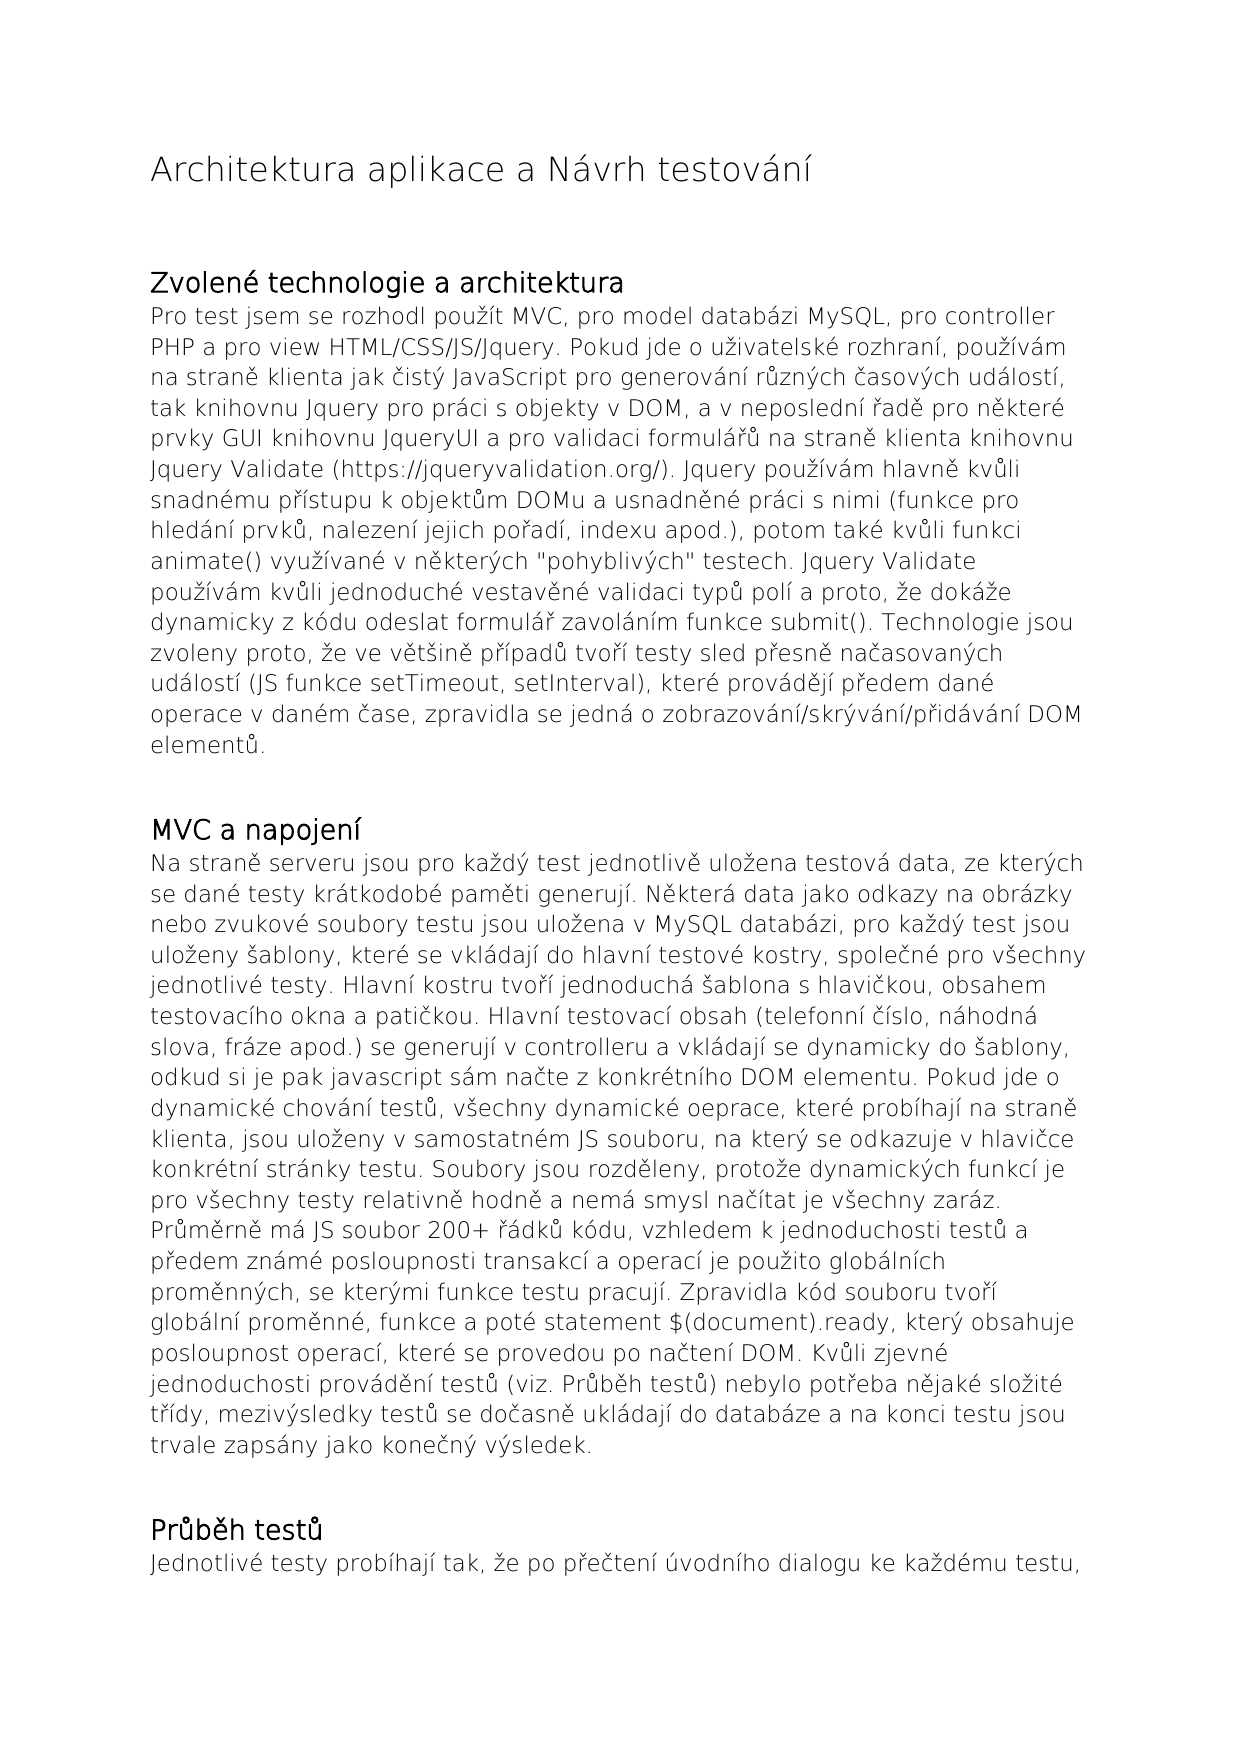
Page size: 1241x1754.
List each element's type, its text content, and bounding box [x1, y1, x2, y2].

subtitle Zvolené technologie a architektura [150, 267, 1090, 298]
subtitle Architektura aplikace a Návrh testování [150, 150, 1090, 189]
subtitle Průběh testů [150, 1514, 1090, 1546]
text Pro test jsem se rozhodl použít MVC, pro model databázi MySQL, pro controller PHP a pro view HTML/CSS/JS/Jquery. Pokud jde o uživatelské rozhraní, používám na straně klienta jak čistý JavaScript pro generování různých časových událostí, tak knihovnu Jquery pro práci s objekty v DOM, a v neposlední řadě pro některé prvky GUI knihovnu JqueryUI a pro validaci formulářů na straně klienta knihovnu Jquery Validate (https://jqueryvalidation.org/). Jquery používám hlavně kvůli snadnému přístupu k objektům DOMu a usnadněné práci s nimi (funkce pro hledání prvků, nalezení jejich pořadí, indexu apod.), potom také kvůli funkci animate() využívané v některých "pohyblivých" testech. Jquery Validate používám kvůli jednoduché vestavěné validaci typů polí a proto, že dokáže dynamicky z kódu odeslat formulář zavoláním funkce submit(). Technologie jsou zvoleny proto, že ve většině případů tvoří testy sled přesně načasovaných událostí (JS funkce setTimeout, setInterval), které provádějí předem dané operace v daném čase, zpravidla se jedná o zobrazování/skrývání/přidávání DOM elementů. [150, 303, 1090, 758]
text Jednotlivé testy probíhají tak, že po přečtení úvodního dialogu ke každému testu, [150, 1550, 1090, 1577]
subtitle MVC a napojení [150, 814, 1090, 846]
text Na straně serveru jsou pro každý test jednotlivě uložena testová data, ze kterých se dané testy krátkodobé paměti generují. Některá data jako odkazy na obrázky nebo zvukové soubory testu jsou uložena v MySQL databázi, pro každý test jsou uloženy šablony, které se vkládají do hlavní testové kostry, společné pro všechny jednotlivé testy. Hlavní kostru tvoří jednoduchá šablona s hlavičkou, obsahem testovacího okna a patičkou. Hlavní testovací obsah (telefonní číslo, náhodná slova, fráze apod.) se generují v controlleru a vkládají se dynamicky do šablony, odkud si je pak javascript sám načte z konkrétního DOM elementu. Pokud jde o dynamické chování testů, všechny dynamické oeprace, které probíhají na straně klienta, jsou uloženy v samostatném JS souboru, na který se odkazuje v hlavičce konkrétní stránky testu. Soubory jsou rozděleny, protože dynamických funkcí je pro všechny testy relativně hodně a nemá smysl načítat je všechny zaráz. Průměrně má JS soubor 200+ řádků kódu, vzhledem k jednoduchosti testů a předem známé posloupnosti transakcí a operací je použito globálních proměnných, se kterými funkce testu pracují. Zpravidla kód souboru tvoří globální proměnné, funkce a poté statement $(document).ready, který obsahuje posloupnost operací, které se provedou po načtení DOM. Kvůli zjevné jednoduchosti provádění testů (viz. Průběh testů) nebylo potřeba nějaké složité třídy, mezivýsledky testů se dočasně ukládají do databáze a na konci testu jsou trvale zapsány jako konečný výsledek. [150, 850, 1090, 1459]
